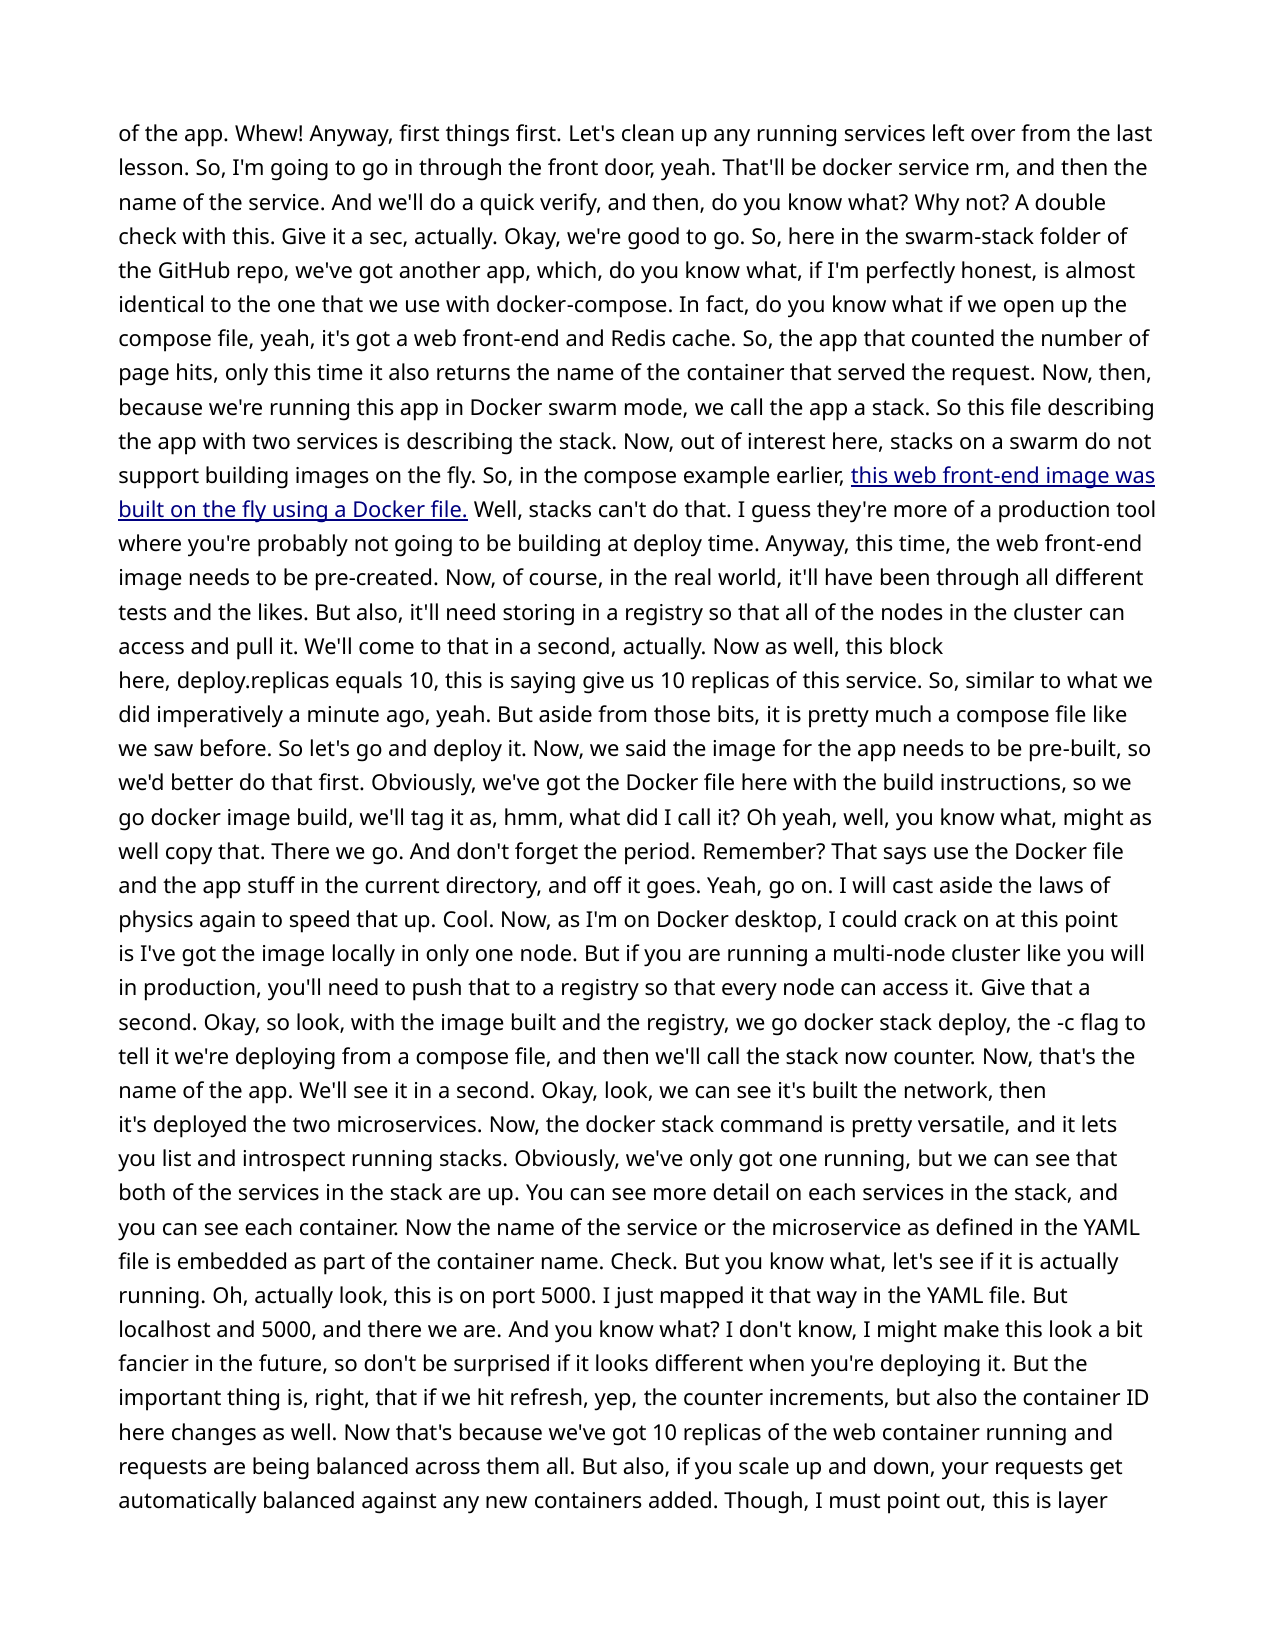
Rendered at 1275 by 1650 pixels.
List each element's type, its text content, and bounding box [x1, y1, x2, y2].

text of the app. Whew! Anyway, first things first. Let's clean up any running services left over from the last lesson. So, I'm going to go in through the front door, yeah. That'll be docker service rm, and then the name of the service. And we'll do a quick verify, and then, do you know what? Why not? A double check with this. Give it a sec, actually. Okay, we're good to go. So, here in the swarm‑stack folder of the GitHub repo, we've got another app, which, do you know what, if I'm perfectly honest, is almost identical to the one that we use with docker‑compose. In fact, do you know what if we open up the compose file, yeah, it's got a web front‑end and Redis cache. So, the app that counted the number of page hits, only this time it also returns the name of the container that served the request. Now, then, because we're running this app in Docker swarm mode, we call the app a stack. So this file describing the app with two services is describing the stack. Now, out of interest here, stacks on a swarm do not support building images on the fly. So, in the compose example earlier, this web front‑end image was built on the fly using a Docker file. Well, stacks can't do that. I guess they're more of a production tool where you're probably not going to be building at deploy time. Anyway, this time, the web front‑end image needs to be pre‑created. Now, of course, in the real world, it'll have been through all different tests and the likes. But also, it'll need storing in a registry so that all of the nodes in the cluster can access and pull it. We'll come to that in a second, actually. Now as well, this block here, deploy.replicas equals 10, this is saying give us 10 replicas of this service. So, similar to what we did imperatively a minute ago, yeah. But aside from those bits, it is pretty much a compose file like we saw before. So let's go and deploy it. Now, we said the image for the app needs to be pre‑built, so we'd better do that first. Obviously, we've got the Docker file here with the build instructions, so we go docker image build, we'll tag it as, hmm, what did I call it? Oh yeah, well, you know what, might as well copy that. There we go. And don't forget the period. Remember? That says use the Docker file and the app stuff in the current directory, and off it goes. Yeah, go on. I will cast aside the laws of physics again to speed that up. Cool. Now, as I'm on Docker desktop, I could crack on at this point is I've got the image locally in only one node. But if you are running a multi‑node cluster like you will in production, you'll need to push that to a registry so that every node can access it. Give that a second. Okay, so look, with the image built and the registry, we go docker stack deploy, the ‑c flag to tell it we're deploying from a compose file, and then we'll call the stack now counter. Now, that's the name of the app. We'll see it in a second. Okay, look, we can see it's built the network, then it's deployed the two microservices. Now, the docker stack command is pretty versatile, and it lets you list and introspect running stacks. Obviously, we've only got one running, but we can see that both of the services in the stack are up. You can see more detail on each services in the stack, and you can see each container. Now the name of the service or the microservice as defined in the YAML file is embedded as part of the container name. Check. But you know what, let's see if it is actually running. Oh, actually look, this is on port 5000. I just mapped it that way in the YAML file. But localhost and 5000, and there we are. And you know what? I don't know, I might make this look a bit fancier in the future, so don't be surprised if it looks different when you're deploying it. But the important thing is, right, that if we hit refresh, yep, the counter increments, but also the container ID here changes as well. Now that's because we've got 10 replicas of the web container running and requests are being balanced across them all. But also, if you scale up and down, your requests get automatically balanced against any new containers added. Though, I must point out, this is layer [118, 118, 1157, 1514]
